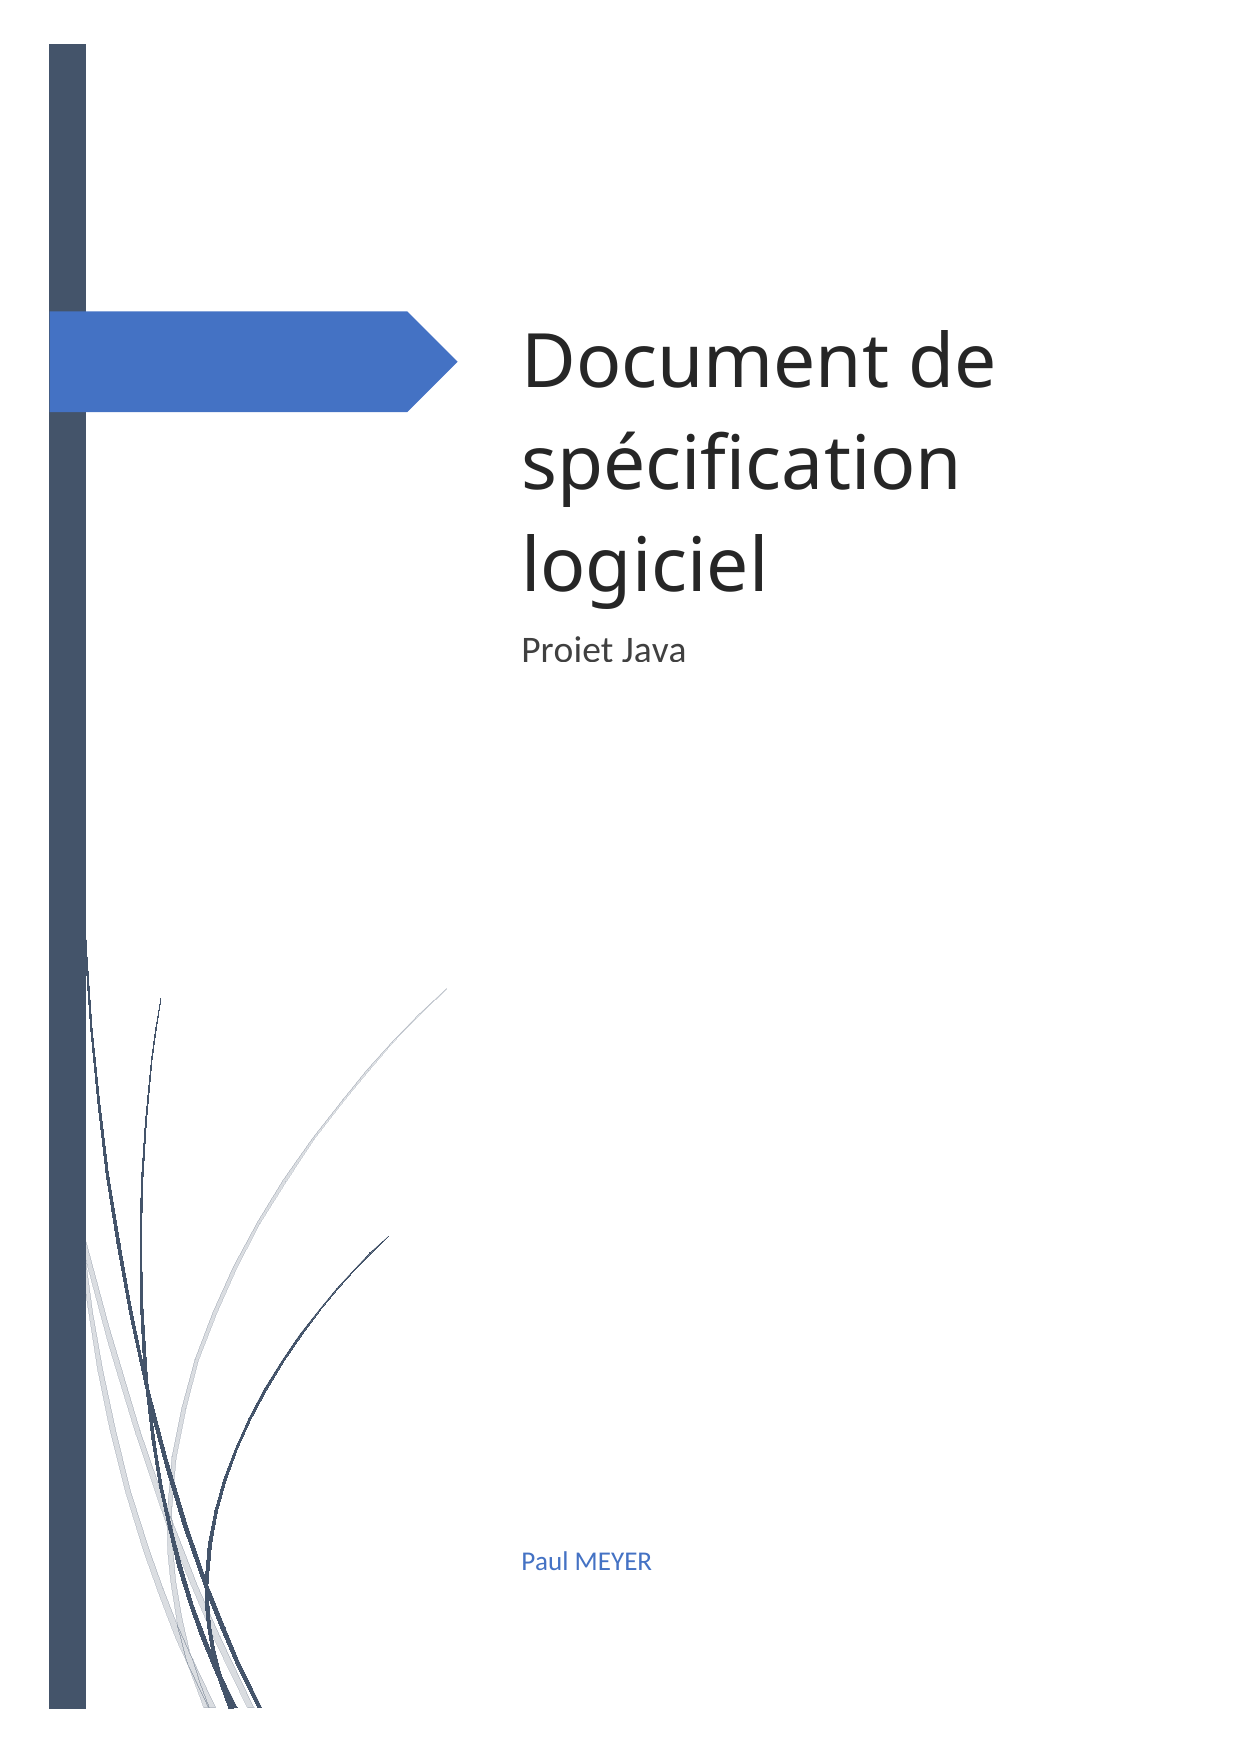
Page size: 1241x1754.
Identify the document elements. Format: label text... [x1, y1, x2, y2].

text Projet Java [521, 626, 1078, 661]
text Document de spécification logiciel [521, 307, 1078, 613]
text Paul MEYER [521, 1544, 1079, 1578]
